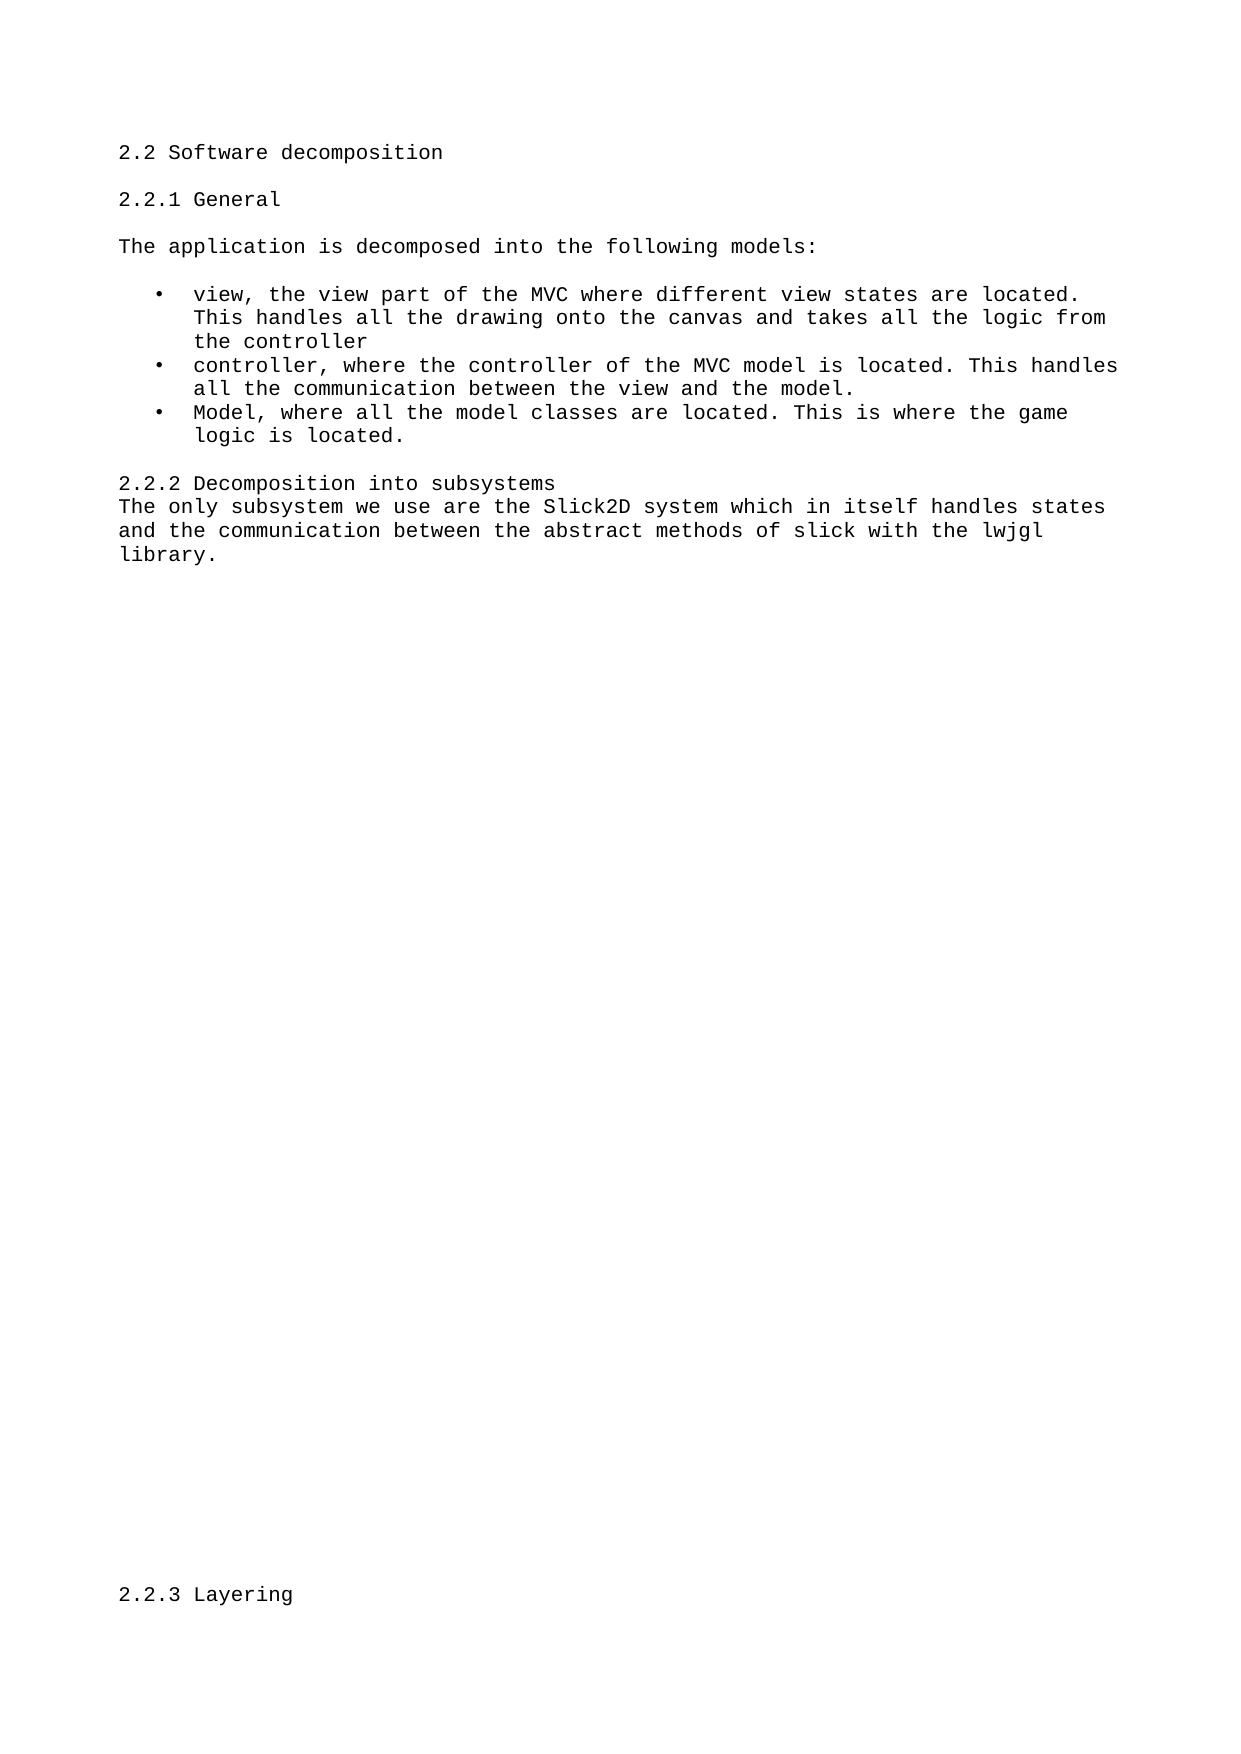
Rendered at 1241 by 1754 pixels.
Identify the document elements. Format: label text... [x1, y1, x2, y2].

text 2.2.1 General [118, 189, 1122, 213]
list controller, where the controller of the MVC model is located. This handles all the communication between the view and the model. [156, 354, 1122, 402]
text 2.2 Software decomposition [118, 142, 1122, 165]
list Model, where all the model classes are located. This is where the game logic is located. [156, 402, 1122, 449]
text 2.2.2 Decomposition into subsystems [118, 473, 1122, 496]
text 2.2.3 Layering [118, 1584, 1122, 1608]
text The application is decomposed into the following models: [118, 236, 1122, 260]
text The only subsystem we use are the Slick2D system which in itself handles states and the communication between the abstract methods of slick with the lwjgl library. [118, 496, 1122, 567]
list view, the view part of the MVC where different view states are located. This handles all the drawing onto the canvas and takes all the logic from the controller [156, 284, 1122, 354]
